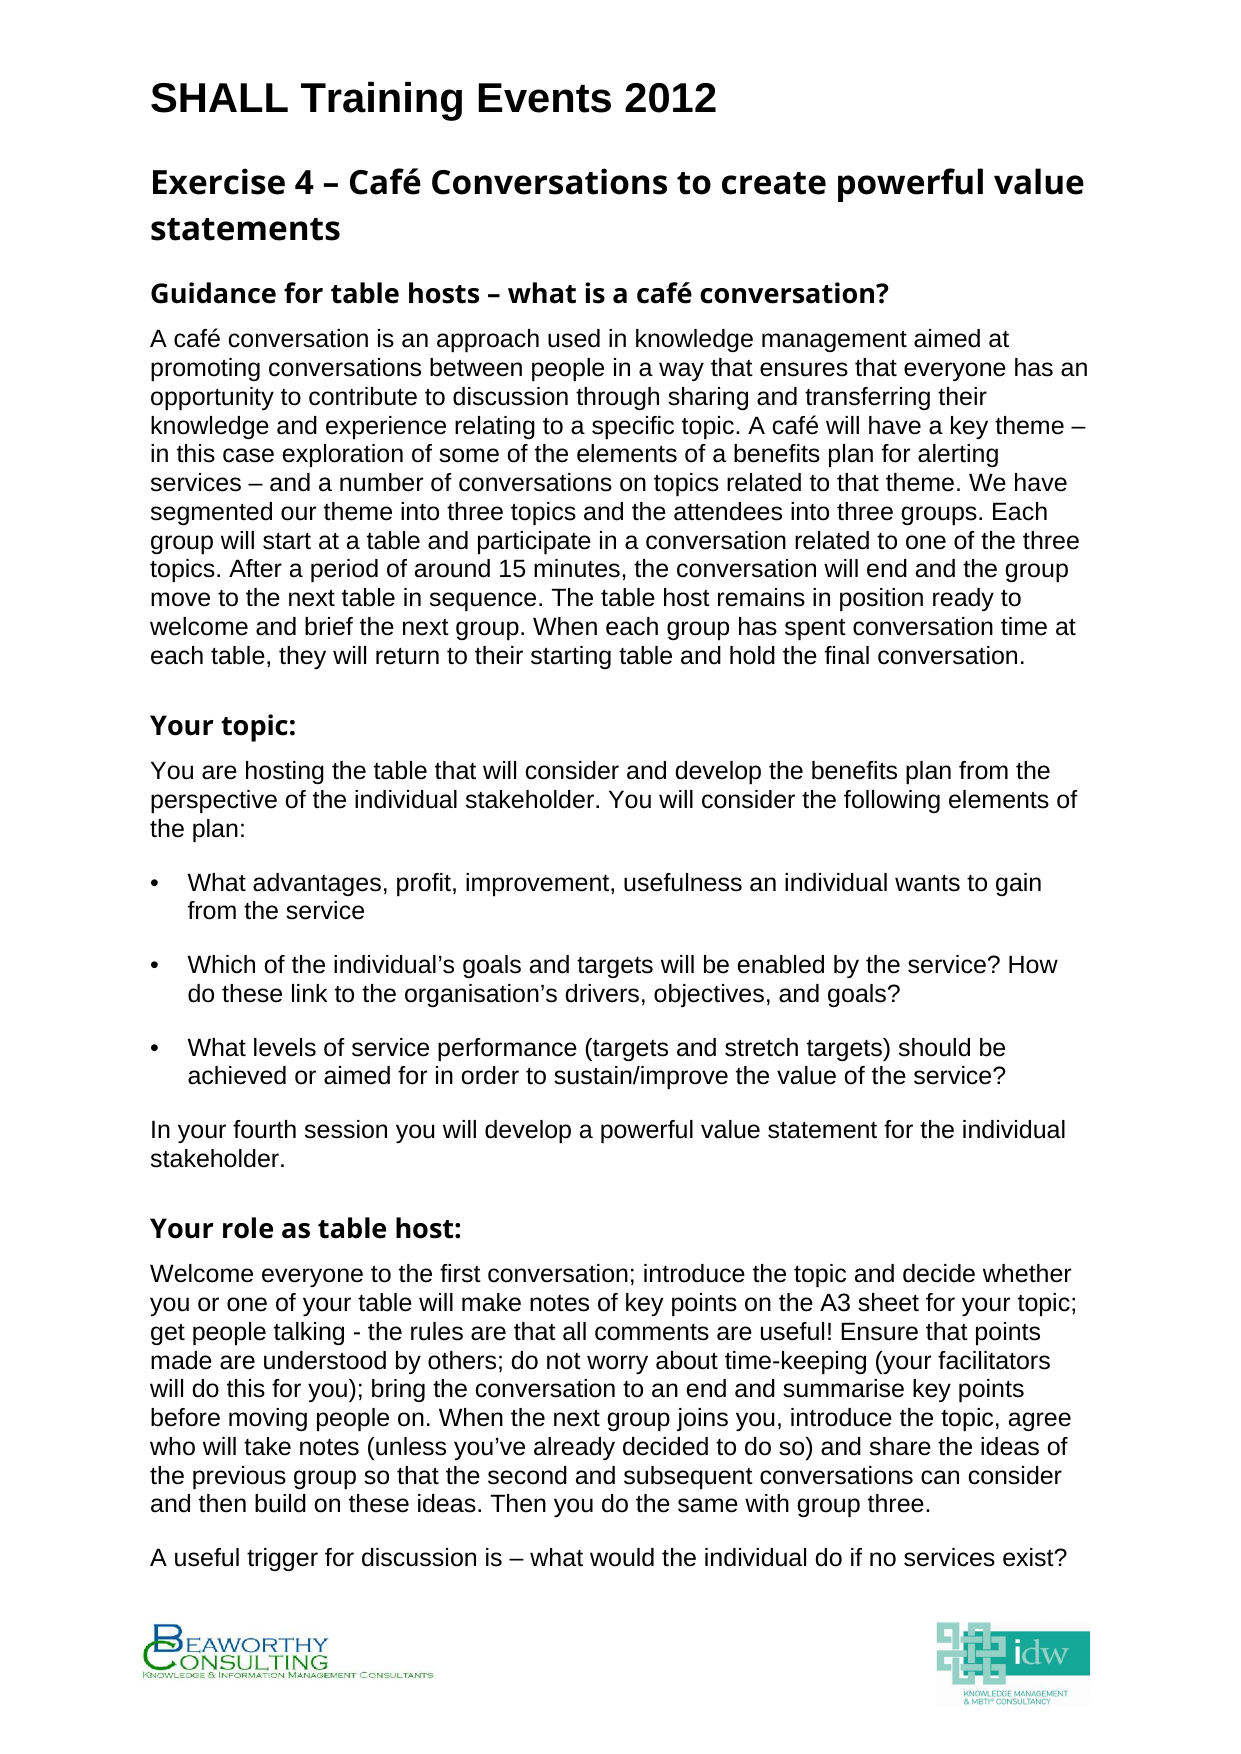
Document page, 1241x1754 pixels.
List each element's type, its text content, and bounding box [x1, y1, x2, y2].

text You are hosting the table that will consider and develop the benefits plan from the perspective of the individual stakeholder. You will consider the following elements of the plan: [150, 756, 1090, 842]
list What levels of service performance (targets and stretch targets) should be achieved or aimed for in order to sustain/improve the value of the service? [150, 1032, 1090, 1090]
text A café conversation is an approach used in knowledge management aimed at promoting conversations between people in a way that ensures that everyone has an opportunity to contribute to discussion through sharing and transferring their knowledge and experience relating to a specific topic. A café will have a key theme – in this case exploration of some of the elements of a benefits plan for alerting services – and a number of conversations on topics related to that theme. We have segmented our theme into three topics and the attendees into three groups. Each group will start at a table and participate in a conversation related to one of the three topics. After a period of around 15 minutes, the conversation will end and the group move to the next table in sequence. The table host remains in position ready to welcome and brief the next group. When each group has spent conversation time at each table, they will return to their starting table and hold the final conversation. [150, 324, 1090, 669]
text Welcome everyone to the first conversation; introduce the topic and decide whether you or one of your table will make notes of key points on the A3 sheet for your topic; get people talking - the rules are that all comments are useful! Ensure that points made are understood by others; do not worry about time-keeping (your facilitators will do this for you); bring the conversation to an end and summarise key points before moving people on. When the next group joins you, introduce the topic, agree who will take notes (unless you’ve already decided to do so) and share the ideas of the previous group so that the second and subsequent conversations can consider and then build on these ideas. Then you do the same with group three. [150, 1259, 1090, 1518]
text SHALL Training Events 2012 [150, 74, 1090, 122]
list What advantages, profit, improvement, usefulness an individual wants to gain from the service [150, 867, 1090, 925]
subtitle Your role as table host: [150, 1210, 1090, 1247]
subtitle Your topic: [150, 707, 1090, 744]
text In your fourth session you will develop a powerful value statement for the individual stakeholder. [150, 1115, 1090, 1172]
subtitle Exercise 4 – Café Conversations to create powerful value statements [150, 159, 1090, 250]
list Which of the individual’s goals and targets will be enabled by the service? How do these link to the organisation’s drivers, objectives, and goals? [150, 950, 1090, 1007]
subtitle Guidance for table hosts – what is a café conversation? [150, 275, 1090, 312]
text A useful trigger for discussion is – what would the individual do if no services exist? [150, 1543, 1090, 1572]
